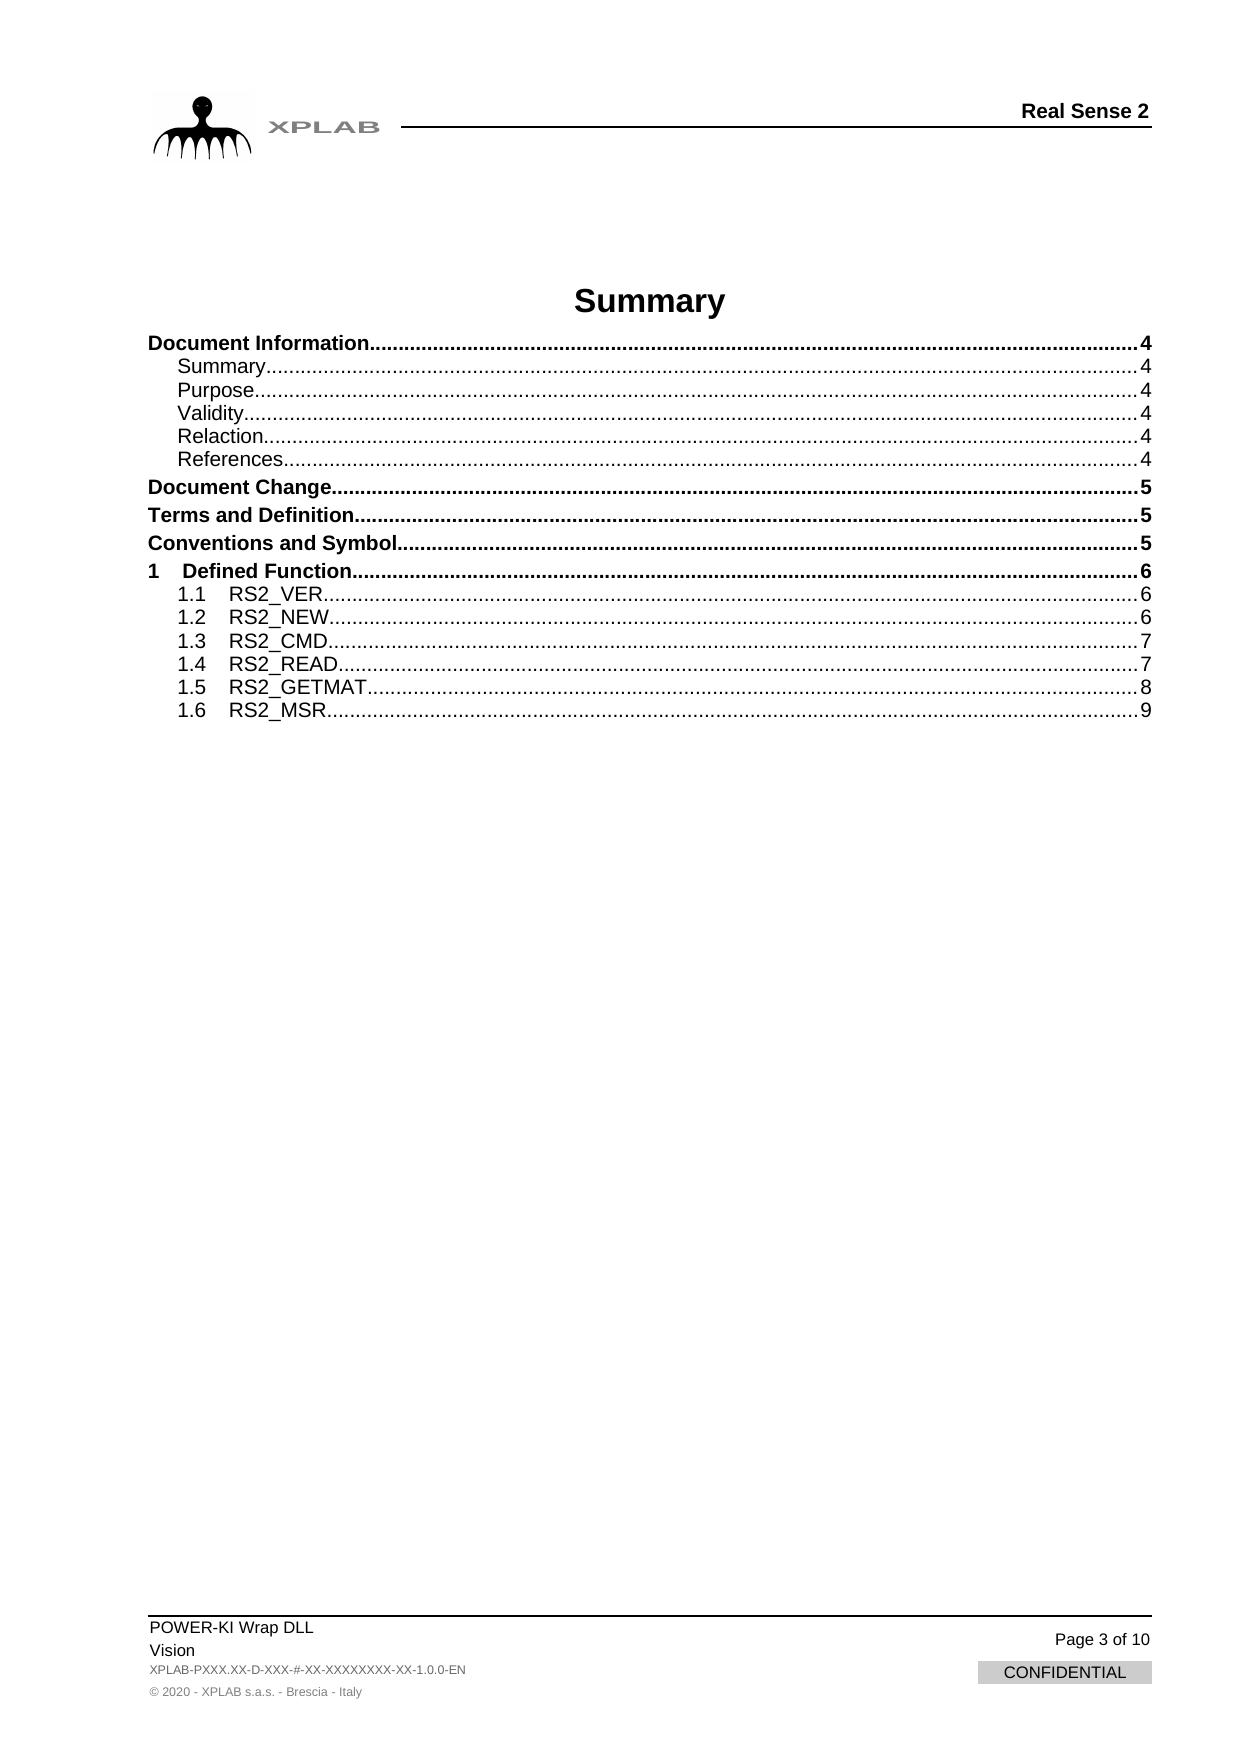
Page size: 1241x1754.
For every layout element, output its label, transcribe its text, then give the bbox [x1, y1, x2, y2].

text Relaction 4 [177, 425, 1152, 448]
text 1.1 RS2_VER 6 [177, 583, 1152, 606]
text Conventions and Symbol 5 [148, 532, 1152, 555]
text 1.2 RS2_NEW 6 [177, 606, 1152, 629]
text 1.4 RS2_READ 7 [177, 652, 1152, 676]
text 1.5 RS2_GETMAT 8 [177, 676, 1152, 699]
text 1 Defined Function 6 [148, 559, 1152, 583]
text Validity 4 [177, 401, 1152, 425]
text Terms and Definition 5 [148, 504, 1152, 527]
text Purpose 4 [177, 378, 1152, 401]
picture [150, 91, 255, 163]
text References 4 [177, 448, 1152, 471]
subtitle Summary [148, 282, 1152, 319]
text 1.6 RS2_MSR 9 [177, 699, 1152, 722]
text Document Change 5 [148, 476, 1152, 499]
text Document Information 4 [148, 332, 1152, 355]
text 1.3 RS2_CMD 7 [177, 629, 1152, 652]
text Summary 4 [177, 355, 1152, 378]
